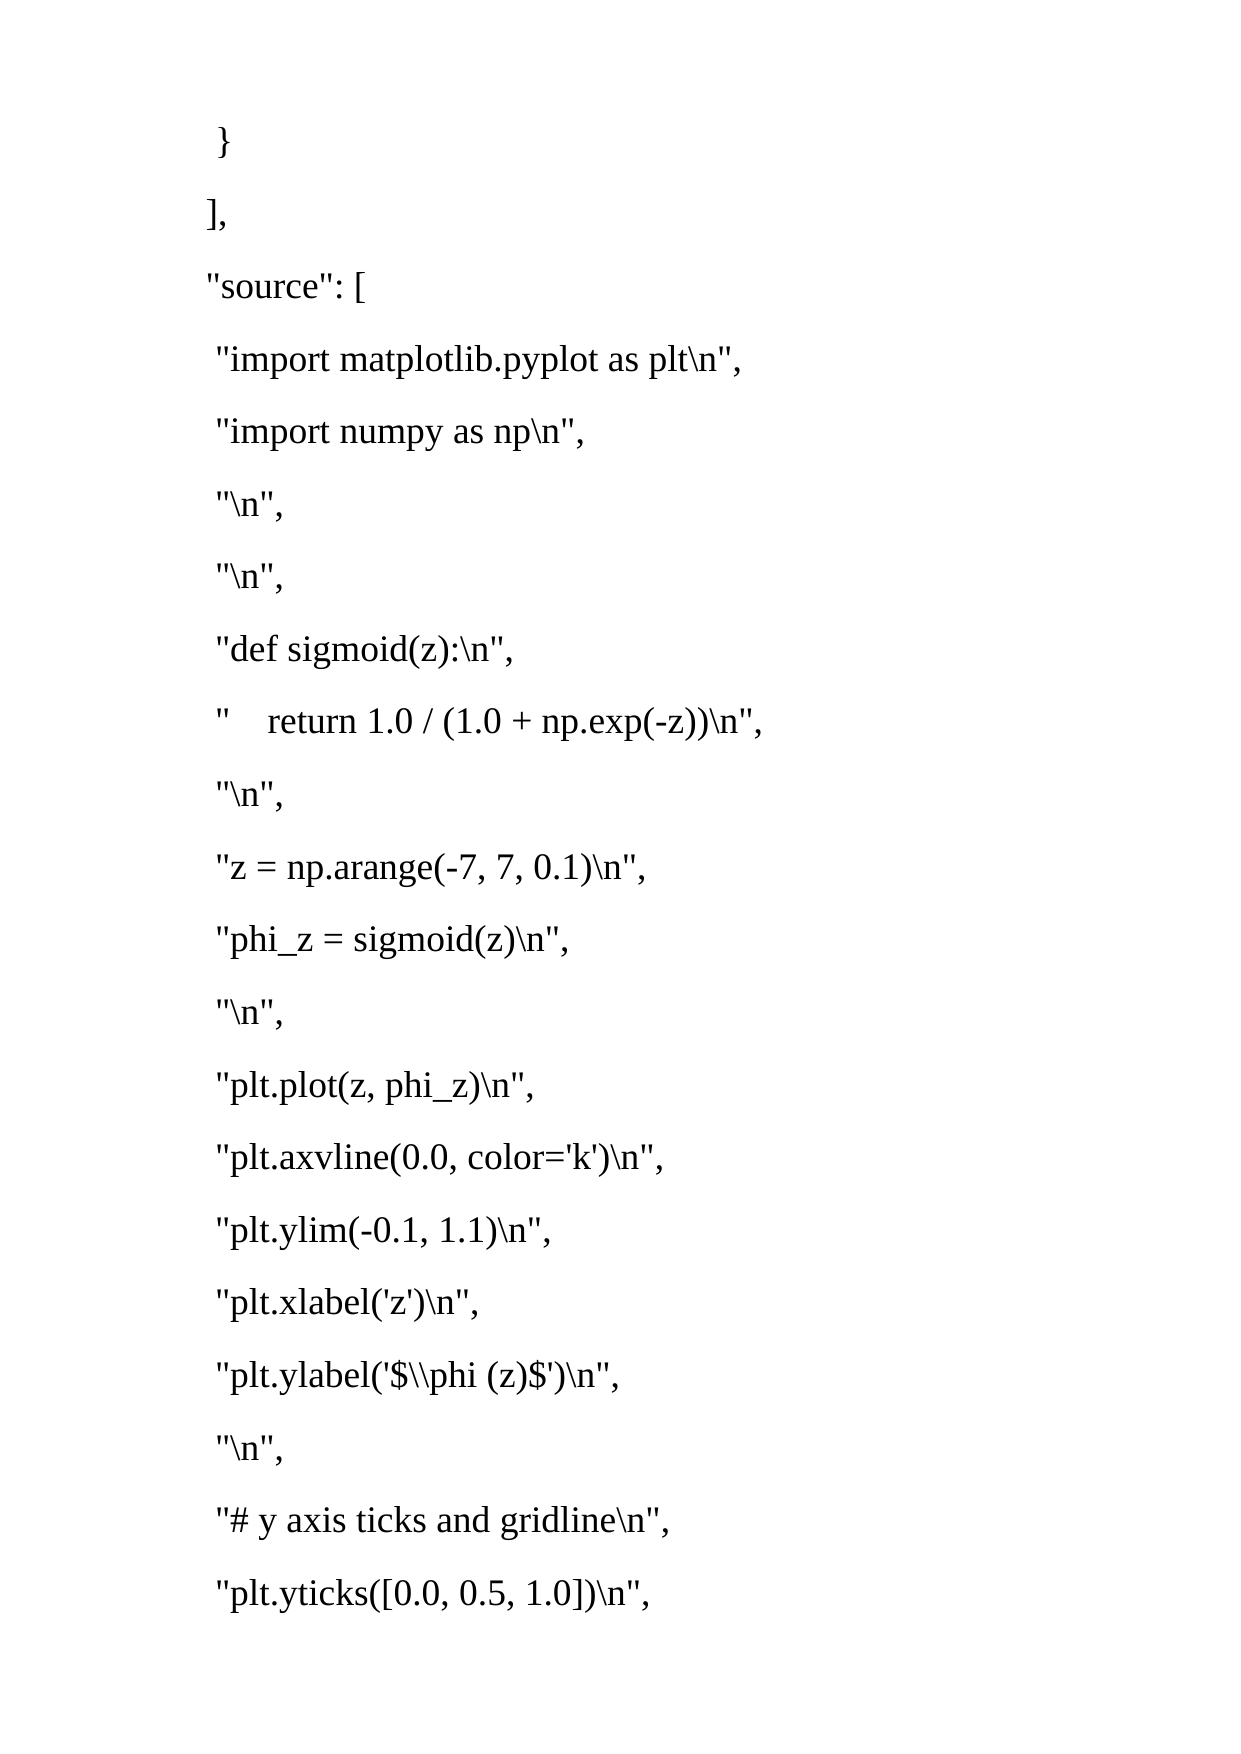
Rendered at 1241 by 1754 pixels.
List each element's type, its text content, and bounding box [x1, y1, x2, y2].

list } [177, 118, 1122, 161]
list "import numpy as np\n", [177, 408, 1122, 452]
list "plt.xlabel('z')\n", [177, 1280, 1122, 1323]
list "\n", [177, 989, 1122, 1032]
list "z = np.arange(-7, 7, 0.1)\n", [177, 844, 1122, 887]
list "import matplotlib.pyplot as plt\n", [177, 336, 1122, 379]
list "source": [ [177, 263, 1122, 306]
list "\n", [177, 554, 1122, 597]
list "plt.ylim(-0.1, 1.1)\n", [177, 1207, 1122, 1250]
list "\n", [177, 481, 1122, 524]
list "phi_z = sigmoid(z)\n", [177, 917, 1122, 960]
list ], [177, 191, 1122, 234]
list "\n", [177, 772, 1122, 815]
list "\n", [177, 1425, 1122, 1468]
list "plt.yticks([0.0, 0.5, 1.0])\n", [177, 1570, 1122, 1613]
list "plt.plot(z, phi_z)\n", [177, 1062, 1122, 1105]
list "# y axis ticks and gridline\n", [177, 1498, 1122, 1541]
list "plt.axvline(0.0, color='k')\n", [177, 1134, 1122, 1178]
list "plt.ylabel('$\\phi (z)$')\n", [177, 1352, 1122, 1396]
list " return 1.0 / (1.0 + np.exp(-z))\n", [177, 699, 1122, 742]
list "def sigmoid(z):\n", [177, 626, 1122, 669]
